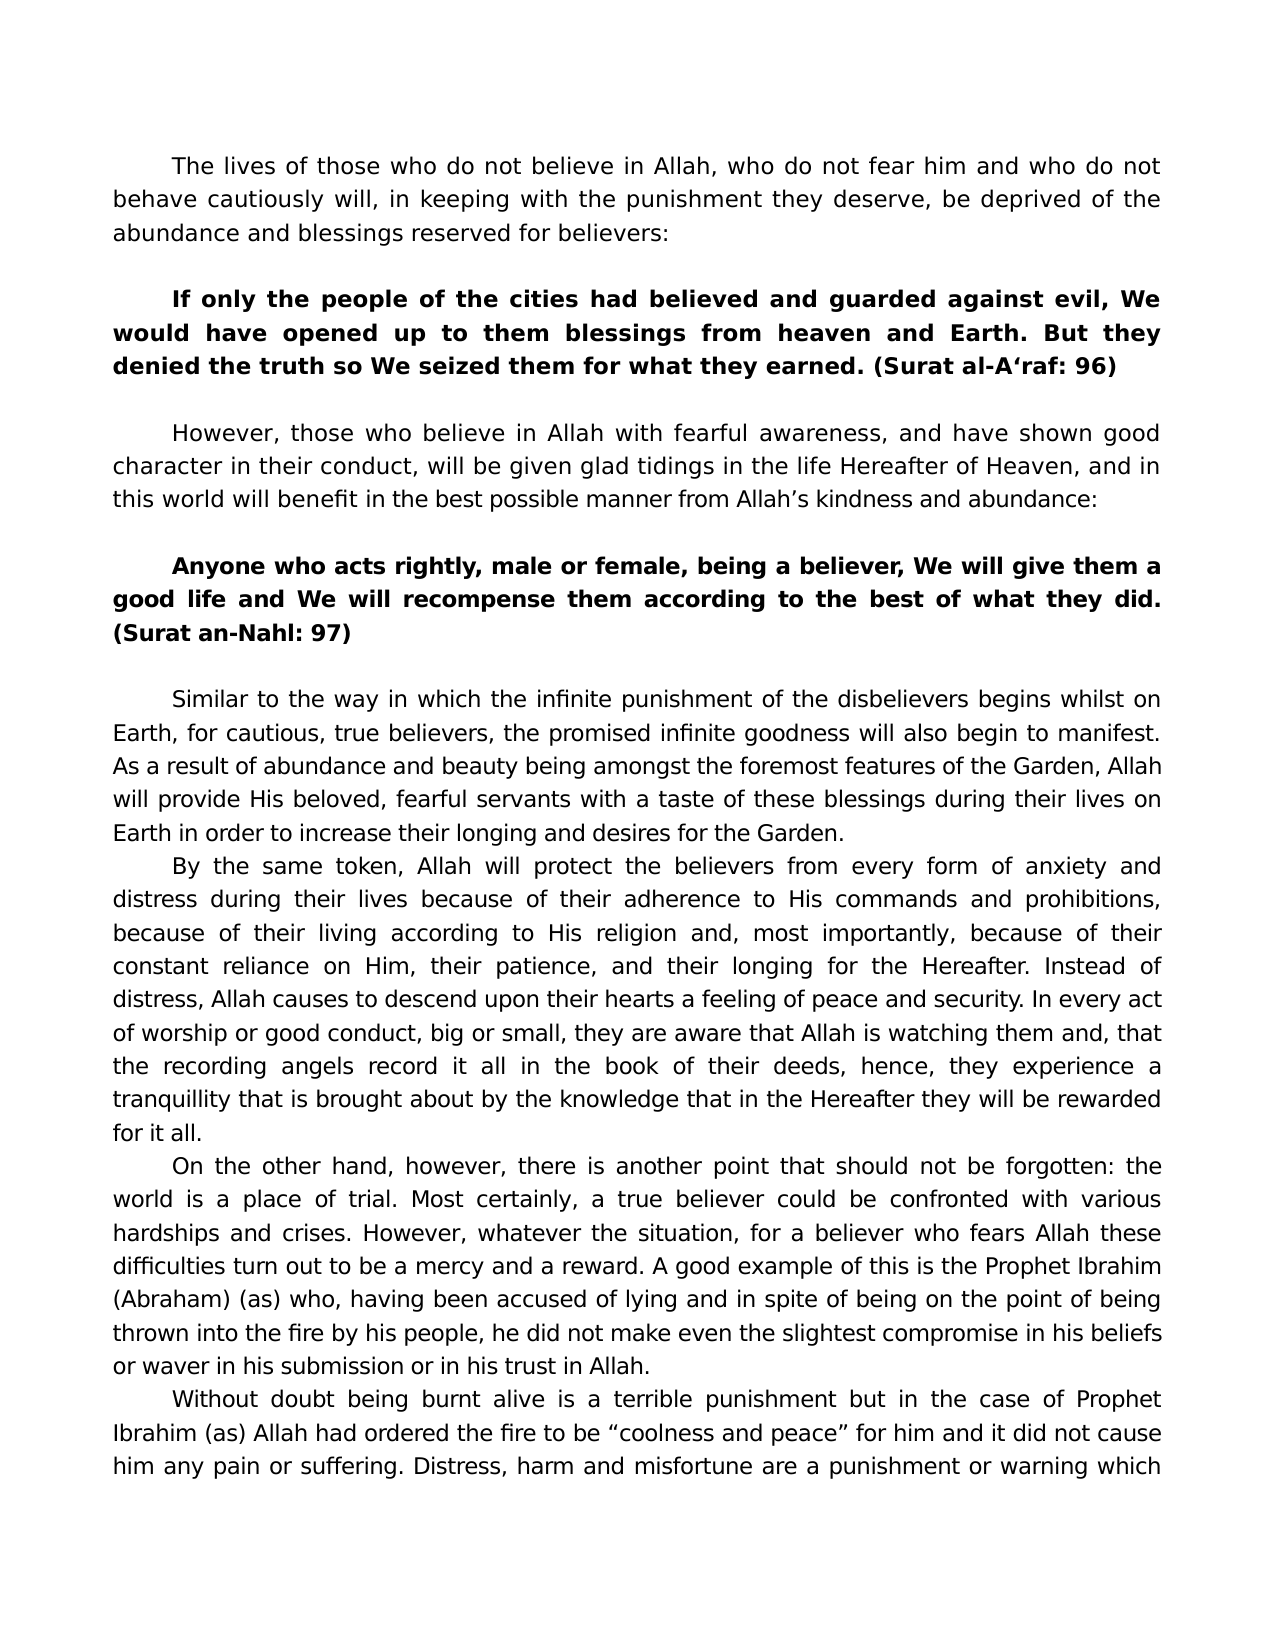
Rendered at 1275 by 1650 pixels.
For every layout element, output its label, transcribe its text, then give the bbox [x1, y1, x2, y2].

text On the other hand, however, there is another point that should not be forgotten: the world is a place of trial. Most certainly, a true believer could be confronted with various hardships and crises. However, whatever the situation, for a believer who fears Allah these difficulties turn out to be a mercy and a reward. A good example of this is the Prophet Ibrahim (Abraham) (as) who, having been accused of lying and in spite of being on the point of being thrown into the fire by his people, he did not make even the slightest compromise in his beliefs or waver in his submission or in his trust in Allah. [112, 1148, 1162, 1381]
text By the same token, Allah will protect the believers from every form of anxiety and distress during their lives because of their adherence to His commands and prohibitions, because of their living according to His religion and, most importantly, because of their constant reliance on Him, their patience, and their longing for the Hereafter. Instead of distress, Allah causes to descend upon their hearts a feeling of peace and security. In every act of worship or good conduct, big or small, they are aware that Allah is watching them and, that the recording angels record it all in the book of their deeds, hence, they experience a tranquillity that is brought about by the knowledge that in the Hereafter they will be rewarded for it all. [112, 848, 1162, 1148]
text Anyone who acts rightly, male or female, being a believer, We will give them a good life and We will recompense them according to the best of what they did. (Surat an-Nahl: 97) [112, 548, 1162, 648]
text Similar to the way in which the infinite punishment of the disbelievers begins whilst on Earth, for cautious, true believers, the promised infinite goodness will also begin to manifest. As a result of abundance and beauty being amongst the foremost features of the Garden, Allah will provide His beloved, fearful servants with a taste of these blessings during their lives on Earth in order to increase their longing and desires for the Garden. [112, 681, 1162, 848]
text The lives of those who do not believe in Allah, who do not fear him and who do not behave cautiously will, in keeping with the punishment they deserve, be deprived of the abundance and blessings reserved for believers: [112, 148, 1162, 248]
text However, those who believe in Allah with fearful awareness, and have shown good character in their conduct, will be given glad tidings in the life Hereafter of Heaven, and in this world will benefit in the best possible manner from Allah’s kindness and abundance: [112, 414, 1162, 514]
text If only the people of the cities had believed and guarded against evil, We would have opened up to them blessings from heaven and Earth. But they denied the truth so We seized them for what they earned. (Surat al-A‘raf: 96) [112, 281, 1162, 381]
text Without doubt being burnt alive is a terrible punishment but in the case of Prophet Ibrahim (as) Allah had ordered the fire to be “coolness and peace” for him and it did not cause him any pain or suffering. Distress, harm and misfortune are a punishment or warning which [112, 1381, 1162, 1481]
